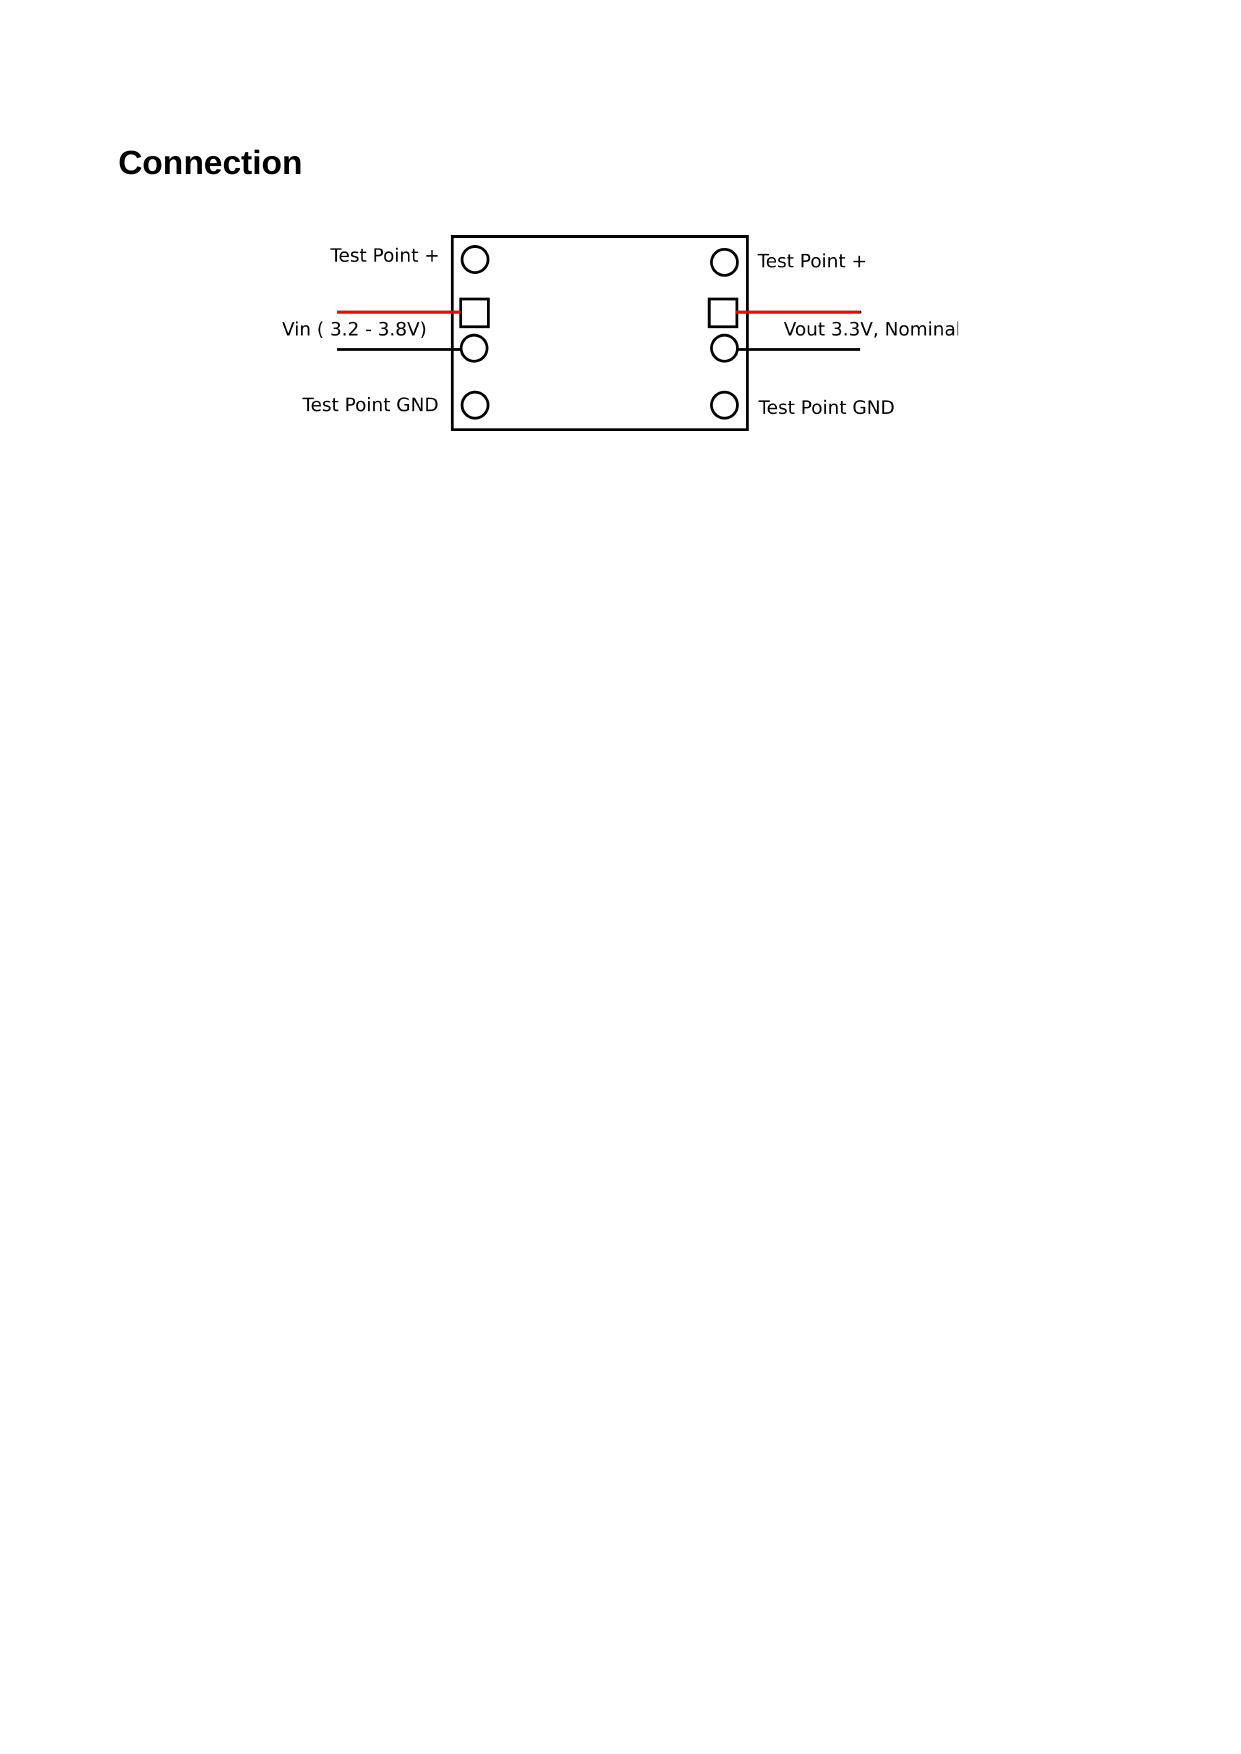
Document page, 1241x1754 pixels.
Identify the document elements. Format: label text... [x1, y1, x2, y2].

subtitle Connection [118, 143, 1122, 182]
picture [282, 235, 959, 431]
